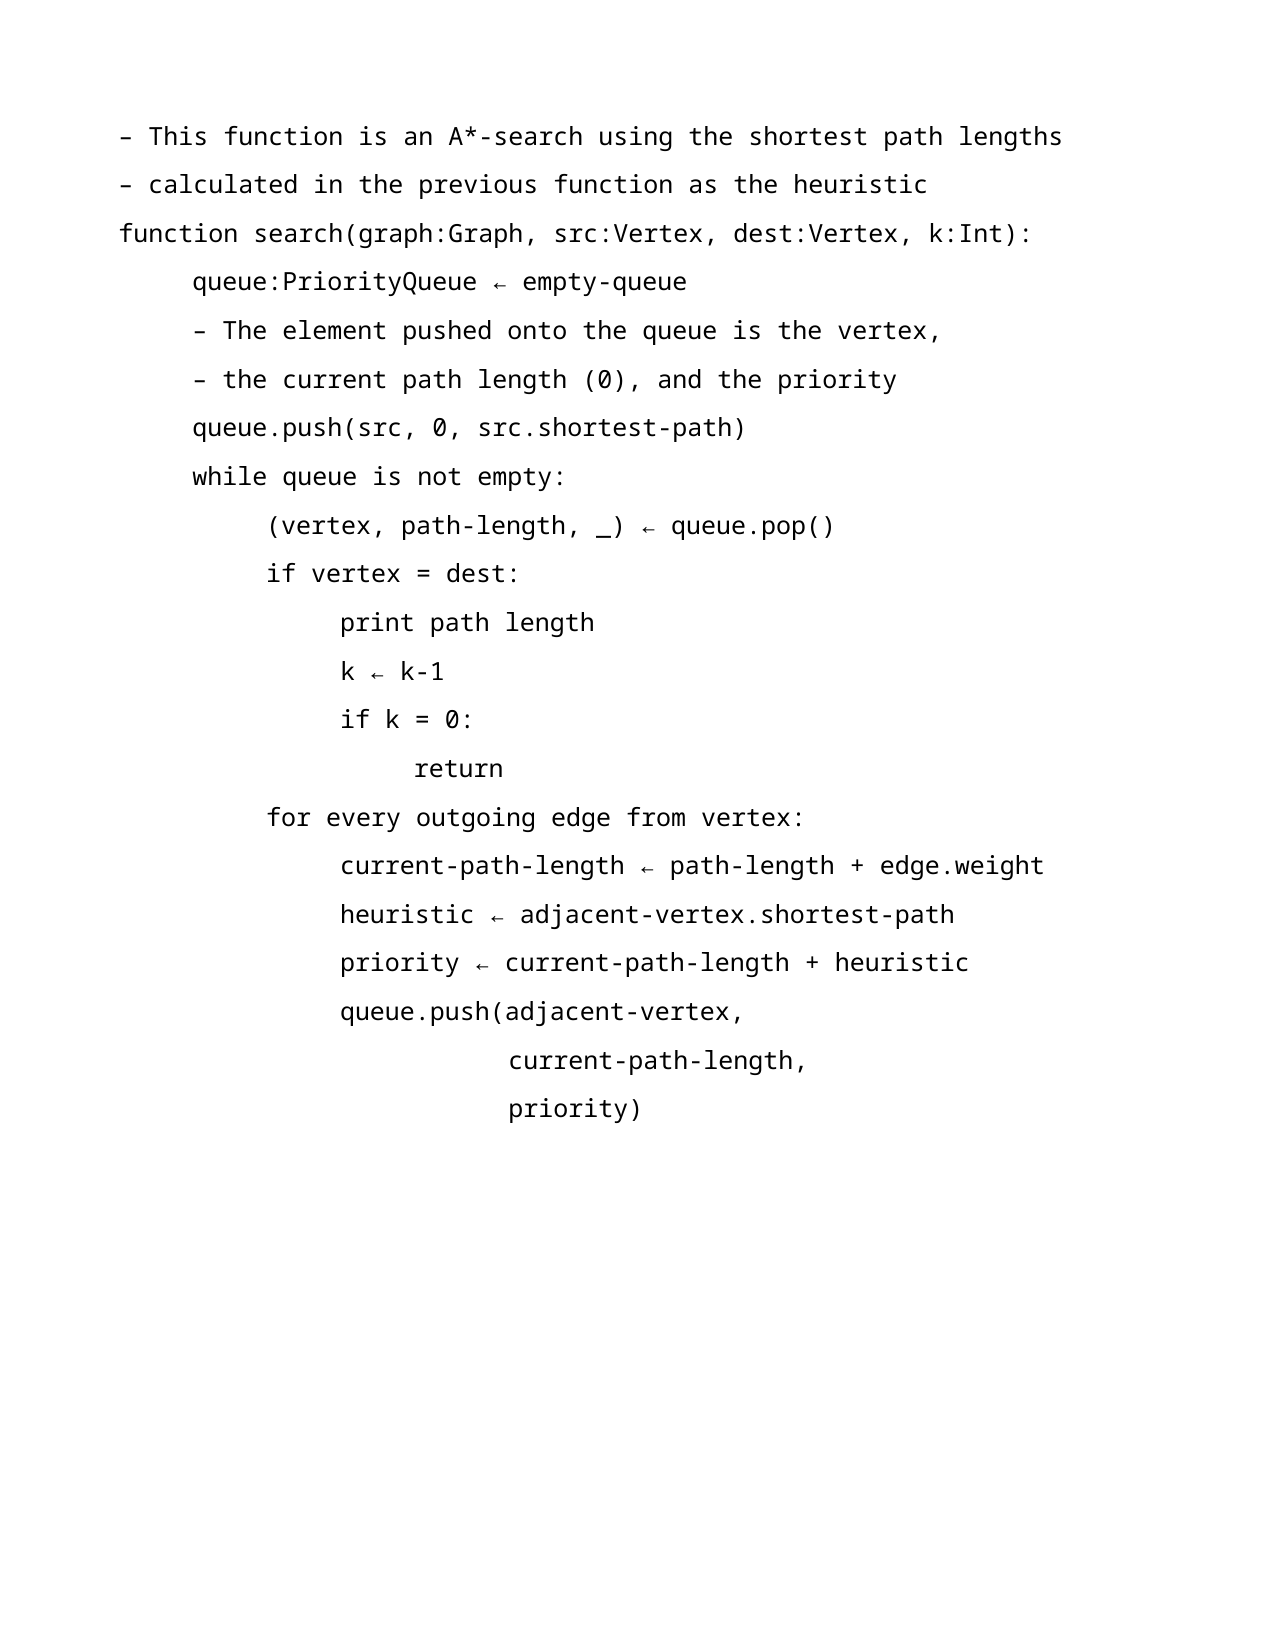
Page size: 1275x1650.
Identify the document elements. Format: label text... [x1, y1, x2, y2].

text return [118, 751, 1157, 784]
text function search(graph:Graph, src:Vertex, dest:Vertex, k:Int): [118, 215, 1157, 249]
text priority) [118, 1091, 1157, 1125]
text if vertex = dest: [118, 556, 1157, 590]
text for every outgoing edge from vertex: [118, 799, 1157, 833]
text priority ← current-path-length + heuristic [118, 945, 1157, 979]
text current-path-length ← path-length + edge.weight [118, 848, 1157, 882]
text – calculated in the previous function as the heuristic [118, 167, 1157, 201]
text queue.push(adjacent-vertex, [118, 994, 1157, 1028]
text (vertex, path-length, _) ← queue.pop() [118, 507, 1157, 541]
text heuristic ← adjacent-vertex.shortest-path [118, 896, 1157, 931]
text queue:PriorityQueue ← empty-queue [118, 264, 1157, 298]
text queue.push(src, 0, src.shortest-path) [118, 410, 1157, 444]
text k ← k-1 [118, 653, 1157, 687]
text current-path-length, [118, 1042, 1157, 1076]
text if k = 0: [118, 702, 1157, 736]
text – This function is an A*-search using the shortest path lengths [118, 118, 1157, 152]
text – The element pushed onto the queue is the vertex, [118, 313, 1157, 347]
text while queue is not empty: [118, 459, 1157, 493]
text – the current path length (0), and the priority [118, 361, 1157, 395]
text print path length [118, 604, 1157, 639]
